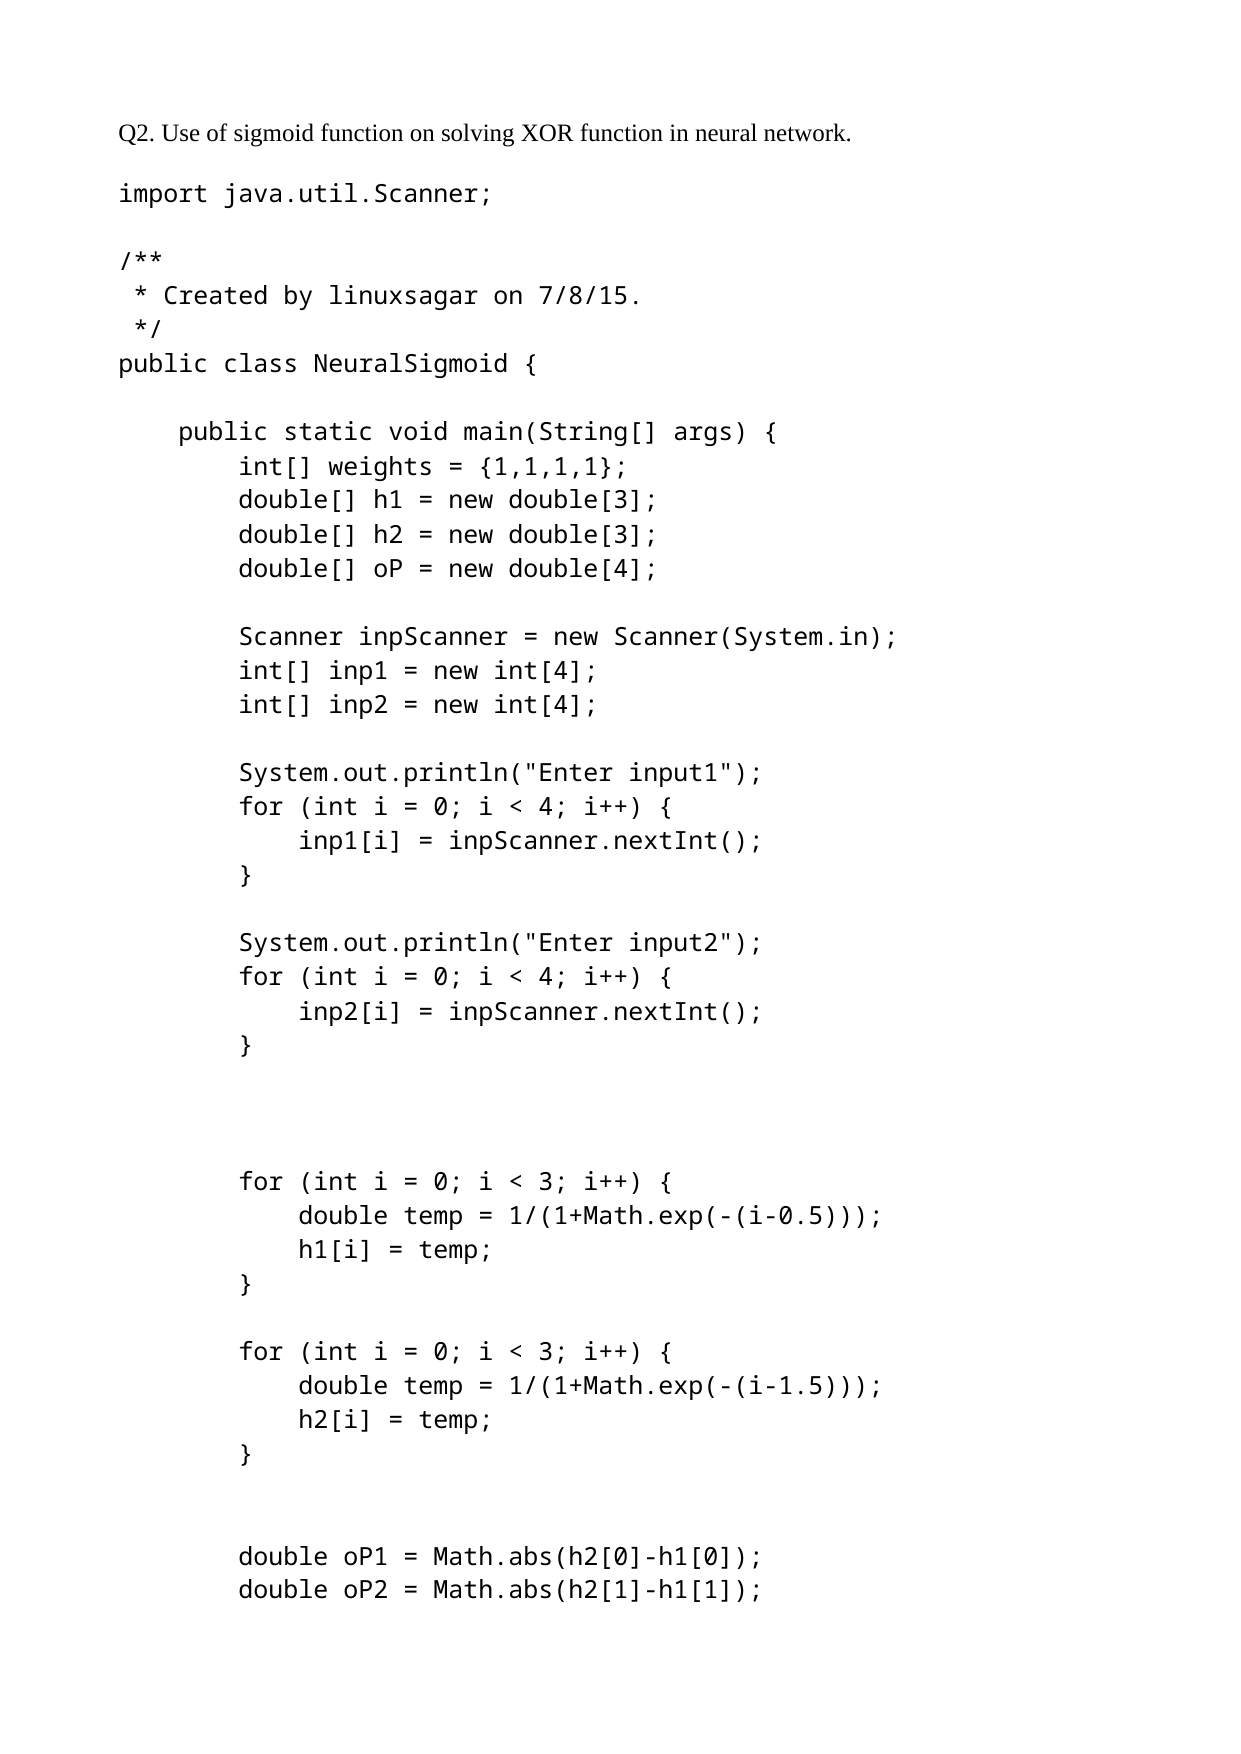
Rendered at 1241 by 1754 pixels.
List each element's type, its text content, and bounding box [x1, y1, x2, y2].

text double temp = 1/(1+Math.exp(-(i-1.5))); [118, 1368, 1122, 1402]
text * Created by linuxsagar on 7/8/15. [118, 278, 1122, 312]
text h1[i] = temp; [118, 1232, 1122, 1266]
text System.out.println("Enter input1"); [118, 755, 1122, 789]
text int[] weights = {1,1,1,1}; [118, 448, 1122, 482]
text import java.util.Scanner; [118, 176, 1122, 210]
text } [118, 1436, 1122, 1470]
text for (int i = 0; i < 4; i++) { [118, 959, 1122, 993]
text } [118, 1027, 1122, 1061]
text double[] h2 = new double[3]; [118, 516, 1122, 550]
text inp1[i] = inpScanner.nextInt(); [118, 823, 1122, 857]
text int[] inp2 = new int[4]; [118, 687, 1122, 721]
text h2[i] = temp; [118, 1402, 1122, 1436]
text public class NeuralSigmoid { [118, 346, 1122, 380]
text } [118, 1266, 1122, 1300]
text for (int i = 0; i < 3; i++) { [118, 1163, 1122, 1197]
text for (int i = 0; i < 3; i++) { [118, 1334, 1122, 1368]
text double temp = 1/(1+Math.exp(-(i-0.5))); [118, 1197, 1122, 1232]
text /** [118, 244, 1122, 278]
text public static void main(String[] args) { [118, 414, 1122, 448]
text double[] h1 = new double[3]; [118, 482, 1122, 516]
text */ [118, 312, 1122, 346]
text Q2. Use of sigmoid function on solving XOR function in neural network. [118, 118, 1122, 147]
text for (int i = 0; i < 4; i++) { [118, 789, 1122, 823]
text double oP1 = Math.abs(h2[0]-h1[0]); [118, 1538, 1122, 1572]
text double oP2 = Math.abs(h2[1]-h1[1]); [118, 1572, 1122, 1606]
text inp2[i] = inpScanner.nextInt(); [118, 993, 1122, 1027]
text System.out.println("Enter input2"); [118, 925, 1122, 959]
text double[] oP = new double[4]; [118, 550, 1122, 584]
text int[] inp1 = new int[4]; [118, 652, 1122, 687]
text } [118, 857, 1122, 891]
text Scanner inpScanner = new Scanner(System.in); [118, 618, 1122, 652]
